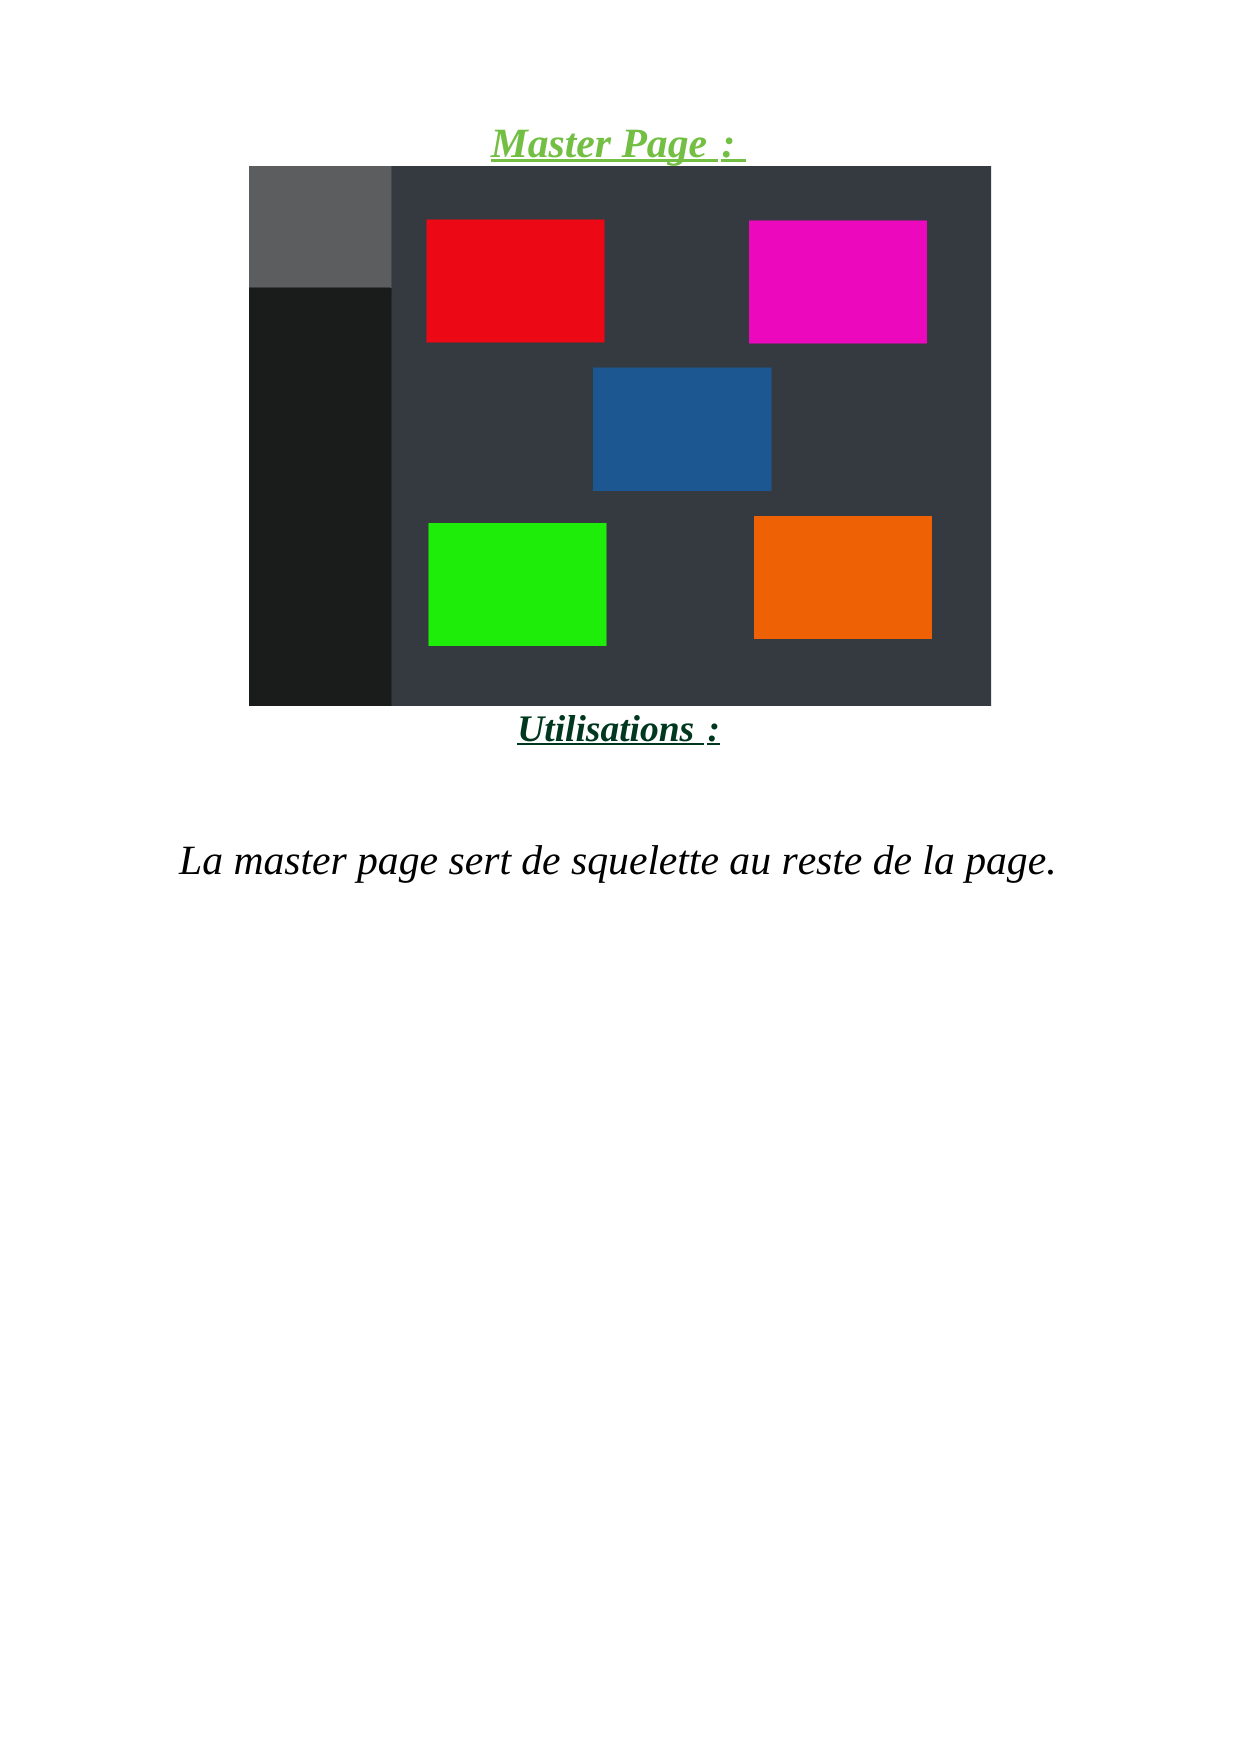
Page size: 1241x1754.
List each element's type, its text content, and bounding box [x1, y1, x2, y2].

text La master page sert de squelette au reste de la page. [118, 835, 1122, 883]
picture [249, 166, 992, 706]
text Utilisations : [118, 243, 1122, 749]
text Master Page : [118, 118, 1122, 166]
